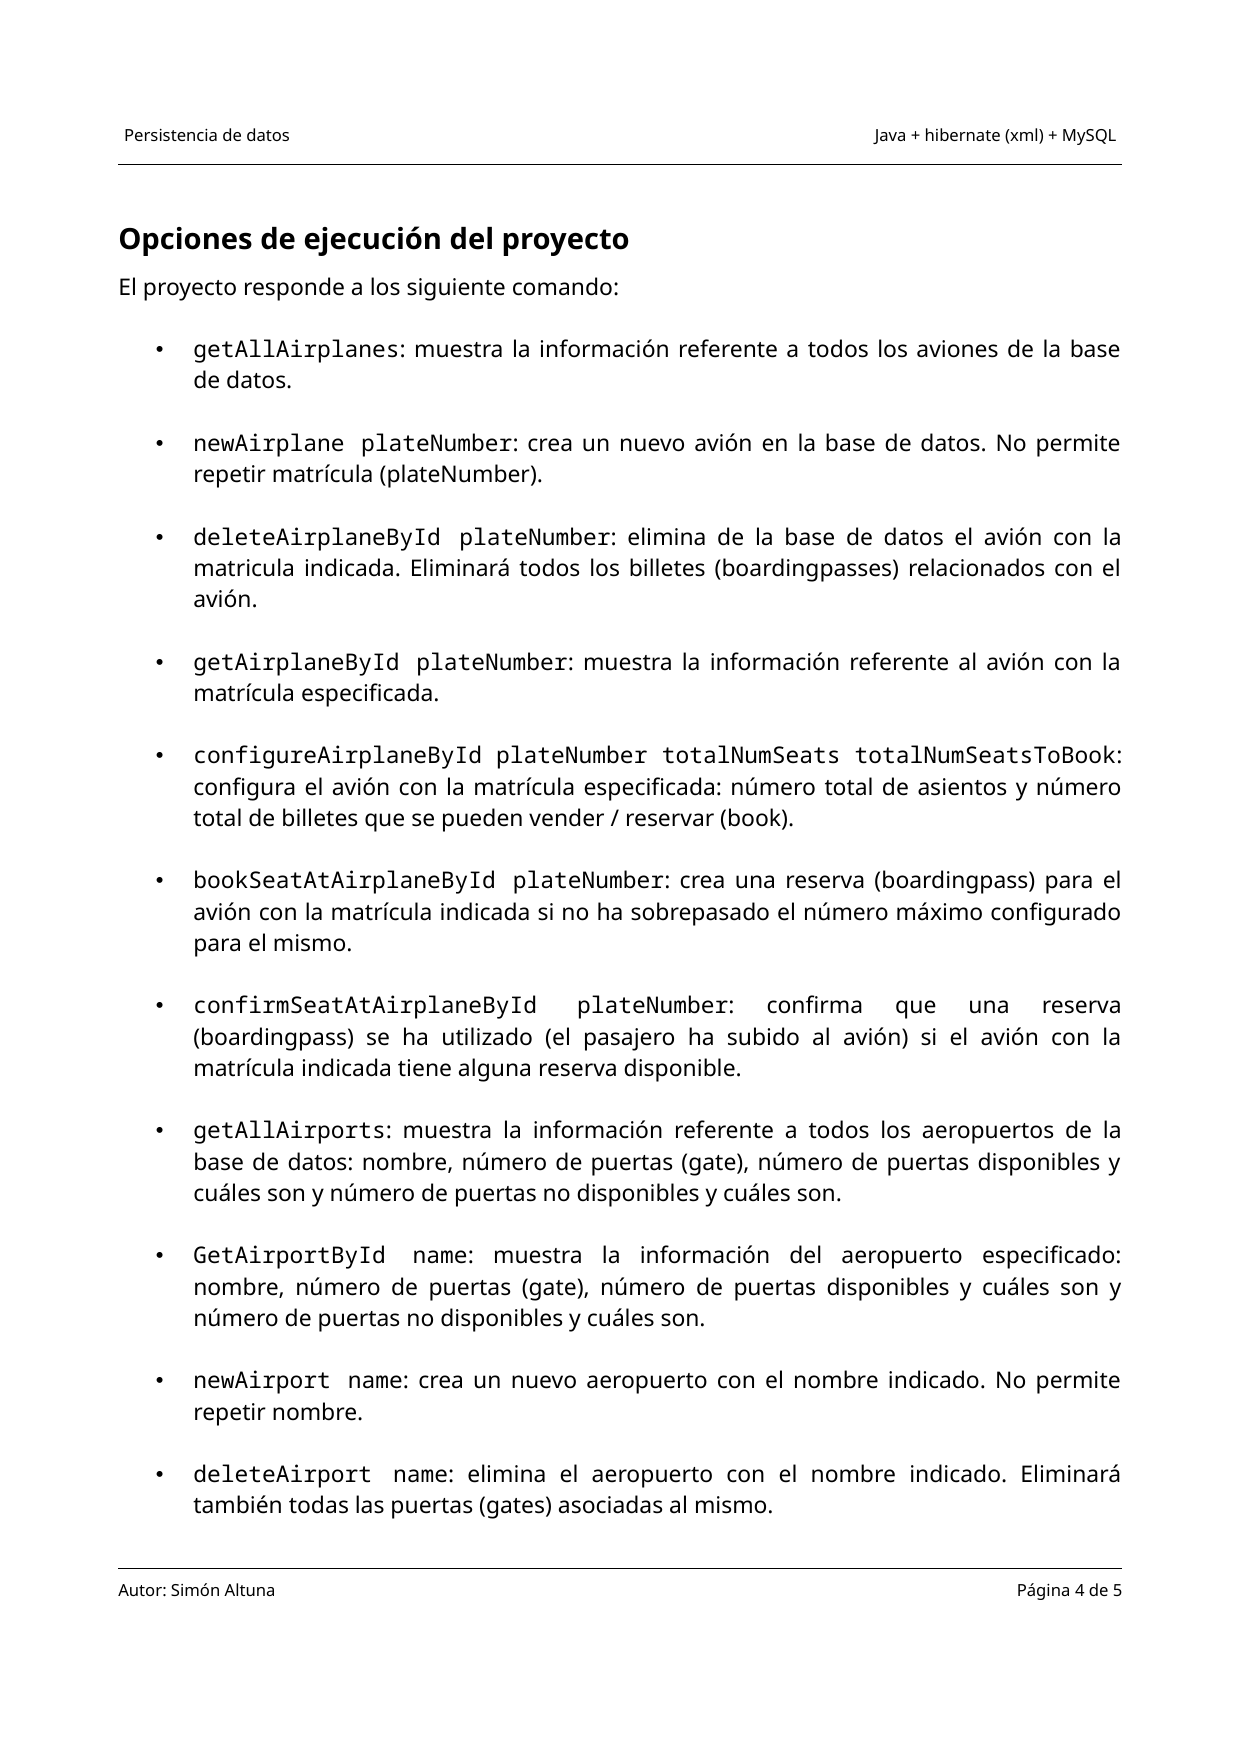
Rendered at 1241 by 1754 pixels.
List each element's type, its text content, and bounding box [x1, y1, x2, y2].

list deleteAirport name: elimina el aeropuerto con el nombre indicado. Eliminará también todas las puertas (gates) asociadas al mismo. [156, 1458, 1122, 1521]
list newAirplane plateNumber: crea un nuevo avión en la base de datos. No permite repetir matrícula (plateNumber). [156, 427, 1122, 489]
list bookSeatAtAirplaneById plateNumber: crea una reserva (boardingpass) para el avión con la matrícula indicada si no ha sobrepasado el número máximo configurado para el mismo. [156, 864, 1122, 958]
list getAllAirplanes: muestra la información referente a todos los aviones de la base de datos. [156, 333, 1122, 396]
list getAllAirports: muestra la información referente a todos los aeropuertos de la base de datos: nombre, número de puertas (gate), número de puertas disponibles y cuáles son y número de puertas no disponibles y cuáles son. [156, 1114, 1122, 1208]
list confirmSeatAtAirplaneById plateNumber: confirma que una reserva (boardingpass) se ha utilizado (el pasajero ha subido al avión) si el avión con la matrícula indicada tiene alguna reserva disponible. [156, 989, 1122, 1083]
list GetAirportById name: muestra la información del aeropuerto especificado: nombre, número de puertas (gate), número de puertas disponibles y cuáles son y número de puertas no disponibles y cuáles son. [156, 1239, 1122, 1333]
text El proyecto responde a los siguiente comando: [118, 271, 1122, 302]
list deleteAirplaneById plateNumber: elimina de la base de datos el avión con la matricula indicada. Eliminará todos los billetes (boardingpasses) relacionados con el avión. [156, 521, 1122, 614]
list getAirplaneById plateNumber: muestra la información referente al avión con la matrícula especificada. [156, 646, 1122, 708]
list newAirport name: crea un nuevo aeropuerto con el nombre indicado. No permite repetir nombre. [156, 1364, 1122, 1427]
subtitle Opciones de ejecución del proyecto [118, 218, 1122, 258]
list configureAirplaneById plateNumber totalNumSeats totalNumSeatsToBook: configura el avión con la matrícula especificada: número total de asientos y número total de billetes que se pueden vender / reservar (book). [156, 739, 1122, 833]
